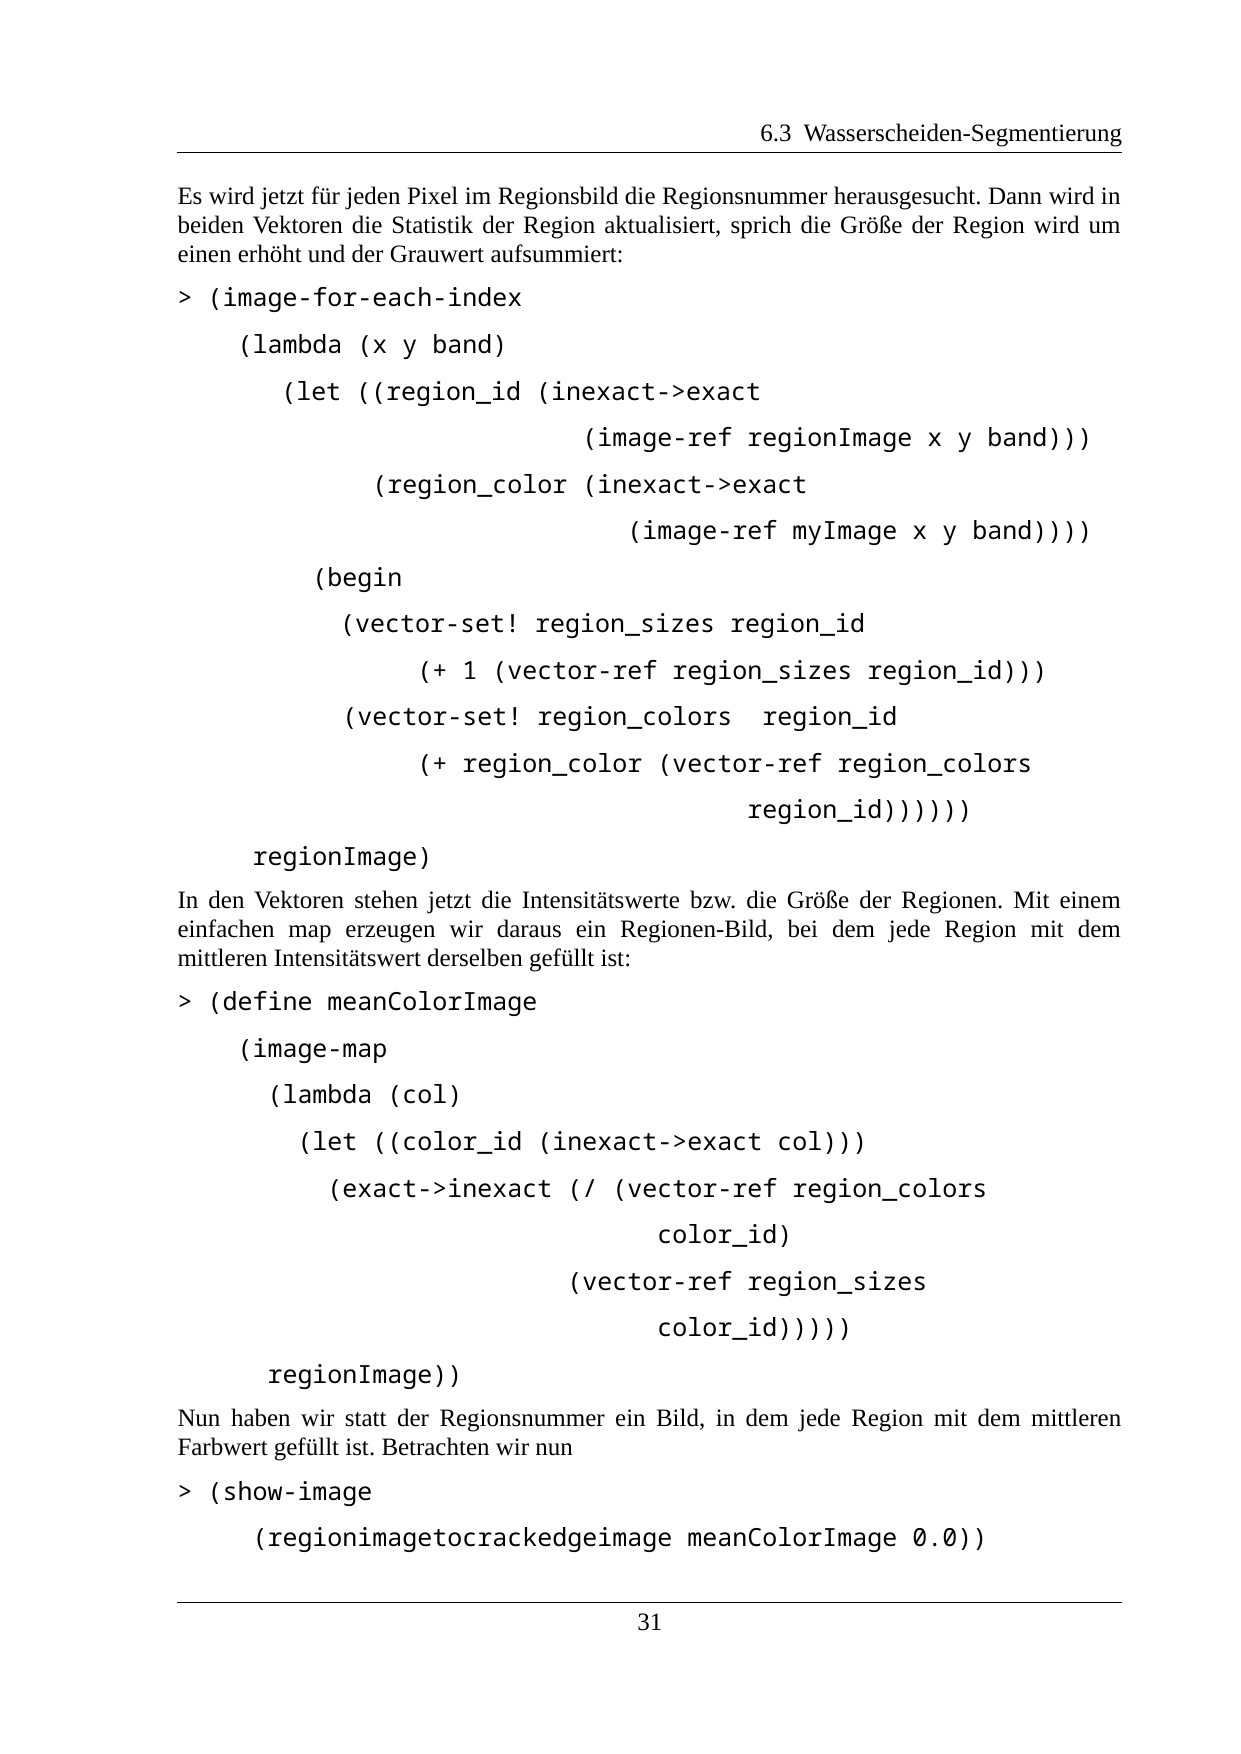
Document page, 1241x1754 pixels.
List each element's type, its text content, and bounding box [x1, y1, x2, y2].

text (lambda (col) [177, 1077, 1122, 1111]
text regionImage)) [177, 1357, 1122, 1391]
text (exact->inexact (/ (vector-ref region_colors [177, 1170, 1122, 1204]
text In den Vektoren stehen jetzt die Intensitätswerte bzw. die Größe der Regionen. Mit einem einfachen map erzeugen wir daraus ein Regionen-Bild, bei dem jede Region mit dem mittleren Intensitätswert derselben gefüllt ist: [177, 885, 1122, 972]
text regionImage) [177, 839, 1122, 873]
text (region_color (inexact->exact [177, 466, 1122, 500]
text (+ 1 (vector-ref region_sizes region_id))) [177, 652, 1122, 687]
text (vector-set! region_sizes region_id [177, 606, 1122, 640]
text Es wird jetzt für jeden Pixel im Regionsbild die Regionsnummer herausgesucht. Dann wird in beiden Vektoren die Statistik der Region aktualisiert, sprich die Größe der Region wird um einen erhöht und der Grauwert aufsummiert: [177, 181, 1122, 267]
text > (define meanColorImage [177, 984, 1122, 1018]
text (lambda (x y band) [177, 327, 1122, 361]
text (vector-ref region_sizes [177, 1263, 1122, 1297]
text (+ region_color (vector-ref region_colors [177, 746, 1122, 780]
text (regionimagetocrackedgeimage meanColorImage 0.0)) [177, 1520, 1122, 1554]
text (begin [177, 559, 1122, 593]
text (image-ref regionImage x y band))) [177, 420, 1122, 454]
text color_id) [177, 1217, 1122, 1251]
text color_id))))) [177, 1310, 1122, 1344]
text (image-ref myImage x y band)))) [177, 513, 1122, 547]
text (image-map [177, 1031, 1122, 1065]
text (let ((region_id (inexact->exact [177, 373, 1122, 407]
text (vector-set! region_colors region_id [177, 699, 1122, 733]
text region_id)))))) [177, 792, 1122, 826]
text Nun haben wir statt der Regionsnummer ein Bild, in dem jede Region mit dem mittleren Farbwert gefüllt ist. Betrachten wir nun [177, 1403, 1122, 1461]
text > (show-image [177, 1473, 1122, 1507]
text > (image-for-each-index [177, 280, 1122, 314]
text (let ((color_id (inexact->exact col))) [177, 1124, 1122, 1158]
